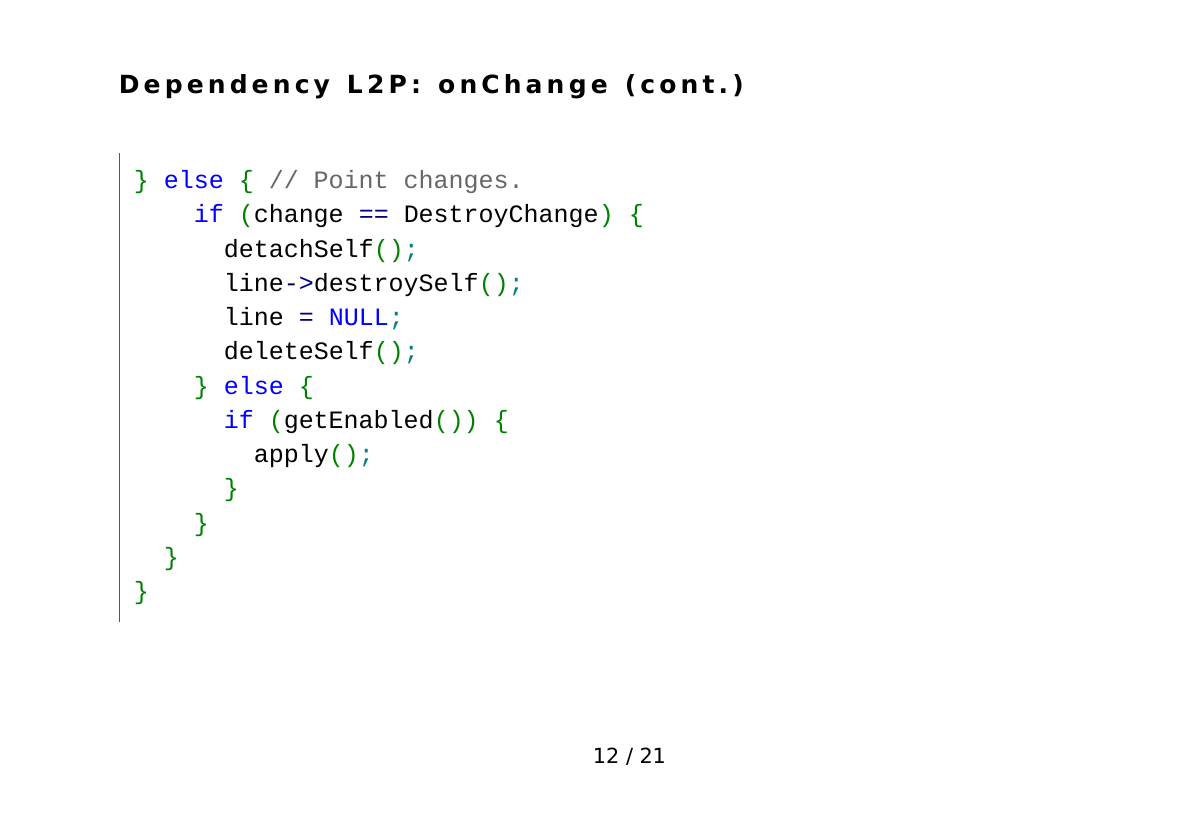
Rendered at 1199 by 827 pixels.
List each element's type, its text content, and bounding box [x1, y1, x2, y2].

text } else { [120, 358, 1140, 393]
text if (getEnabled()) { [120, 393, 1140, 427]
title Dependency L2P: onChange (cont.) [118, 71, 1140, 100]
text line->destroySelf(); [120, 256, 1140, 290]
text detachSelf(); [120, 221, 1140, 256]
text } [120, 461, 1140, 496]
text deleteSelf(); [120, 324, 1140, 358]
text } else { // Point changes. [120, 153, 1140, 187]
text } [120, 564, 1140, 622]
text } [120, 530, 1140, 564]
text } [120, 496, 1140, 530]
text if (change == DestroyChange) { [120, 187, 1140, 221]
text apply(); [120, 427, 1140, 461]
text line = NULL; [120, 290, 1140, 324]
